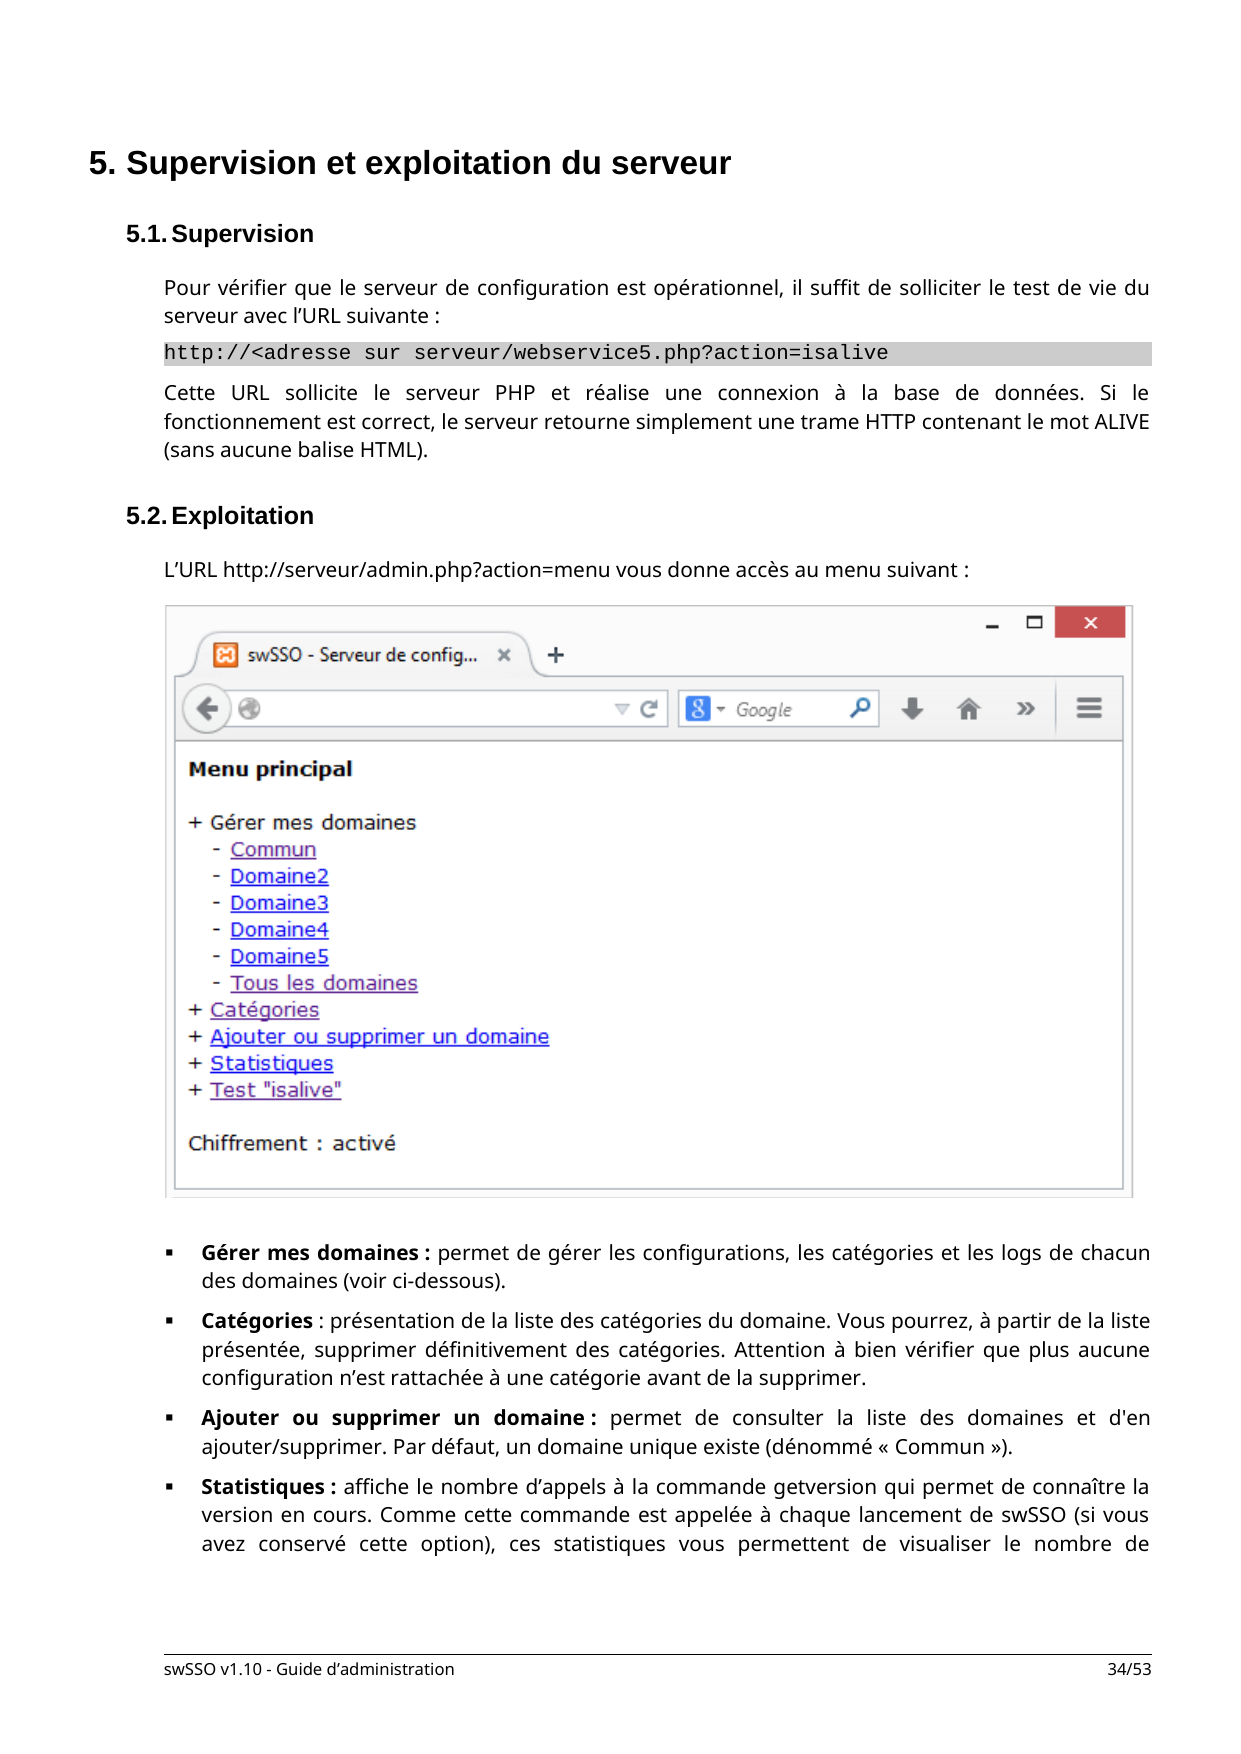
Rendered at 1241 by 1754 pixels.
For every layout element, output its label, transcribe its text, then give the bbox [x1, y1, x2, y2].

subtitle Supervision [126, 219, 1152, 248]
text Pour vérifier que le serveur de configuration est opérationnel, il suffit de solliciter le test de vie du serveur avec l’URL suivante : [164, 273, 1152, 330]
list Statistiques : affiche le nombre d’appels à la commande getversion qui permet de connaître la version en cours. Comme cette commande est appelée à chaque lancement de swSSO (si vous avez conservé cette option), ces statistiques vous permettent de visualiser le nombre de [164, 1472, 1152, 1557]
subtitle Supervision et exploitation du serveur [89, 143, 1152, 182]
list Gérer mes domaines : permet de gérer les configurations, les catégories et les logs de chacun des domaines (voir ci-dessous). [164, 1238, 1152, 1294]
text http://<adresse sur serveur/webservice5.php?action=isalive [164, 342, 1152, 366]
text L’URL http://serveur/admin.php?action=menu vous donne accès au menu suivant : [164, 555, 1152, 583]
list Catégories : présentation de la liste des catégories du domaine. Vous pourrez, à partir de la liste présentée, supprimer définitivement des catégories. Attention à bien vérifier que plus aucune configuration n’est rattachée à une catégorie avant de la supprimer. [164, 1306, 1152, 1392]
list Ajouter ou supprimer un domaine : permet de consulter la liste des domaines et d'en ajouter/supprimer. Par défaut, un domaine unique existe (dénommé « Commun »). [164, 1403, 1152, 1460]
text Cette URL sollicite le serveur PHP et réalise une connexion à la base de données. Si le fonctionnement est correct, le serveur retourne simplement une trame HTTP contenant le mot ALIVE (sans aucune balise HTML). [164, 378, 1152, 464]
subtitle Exploitation [126, 501, 1152, 530]
